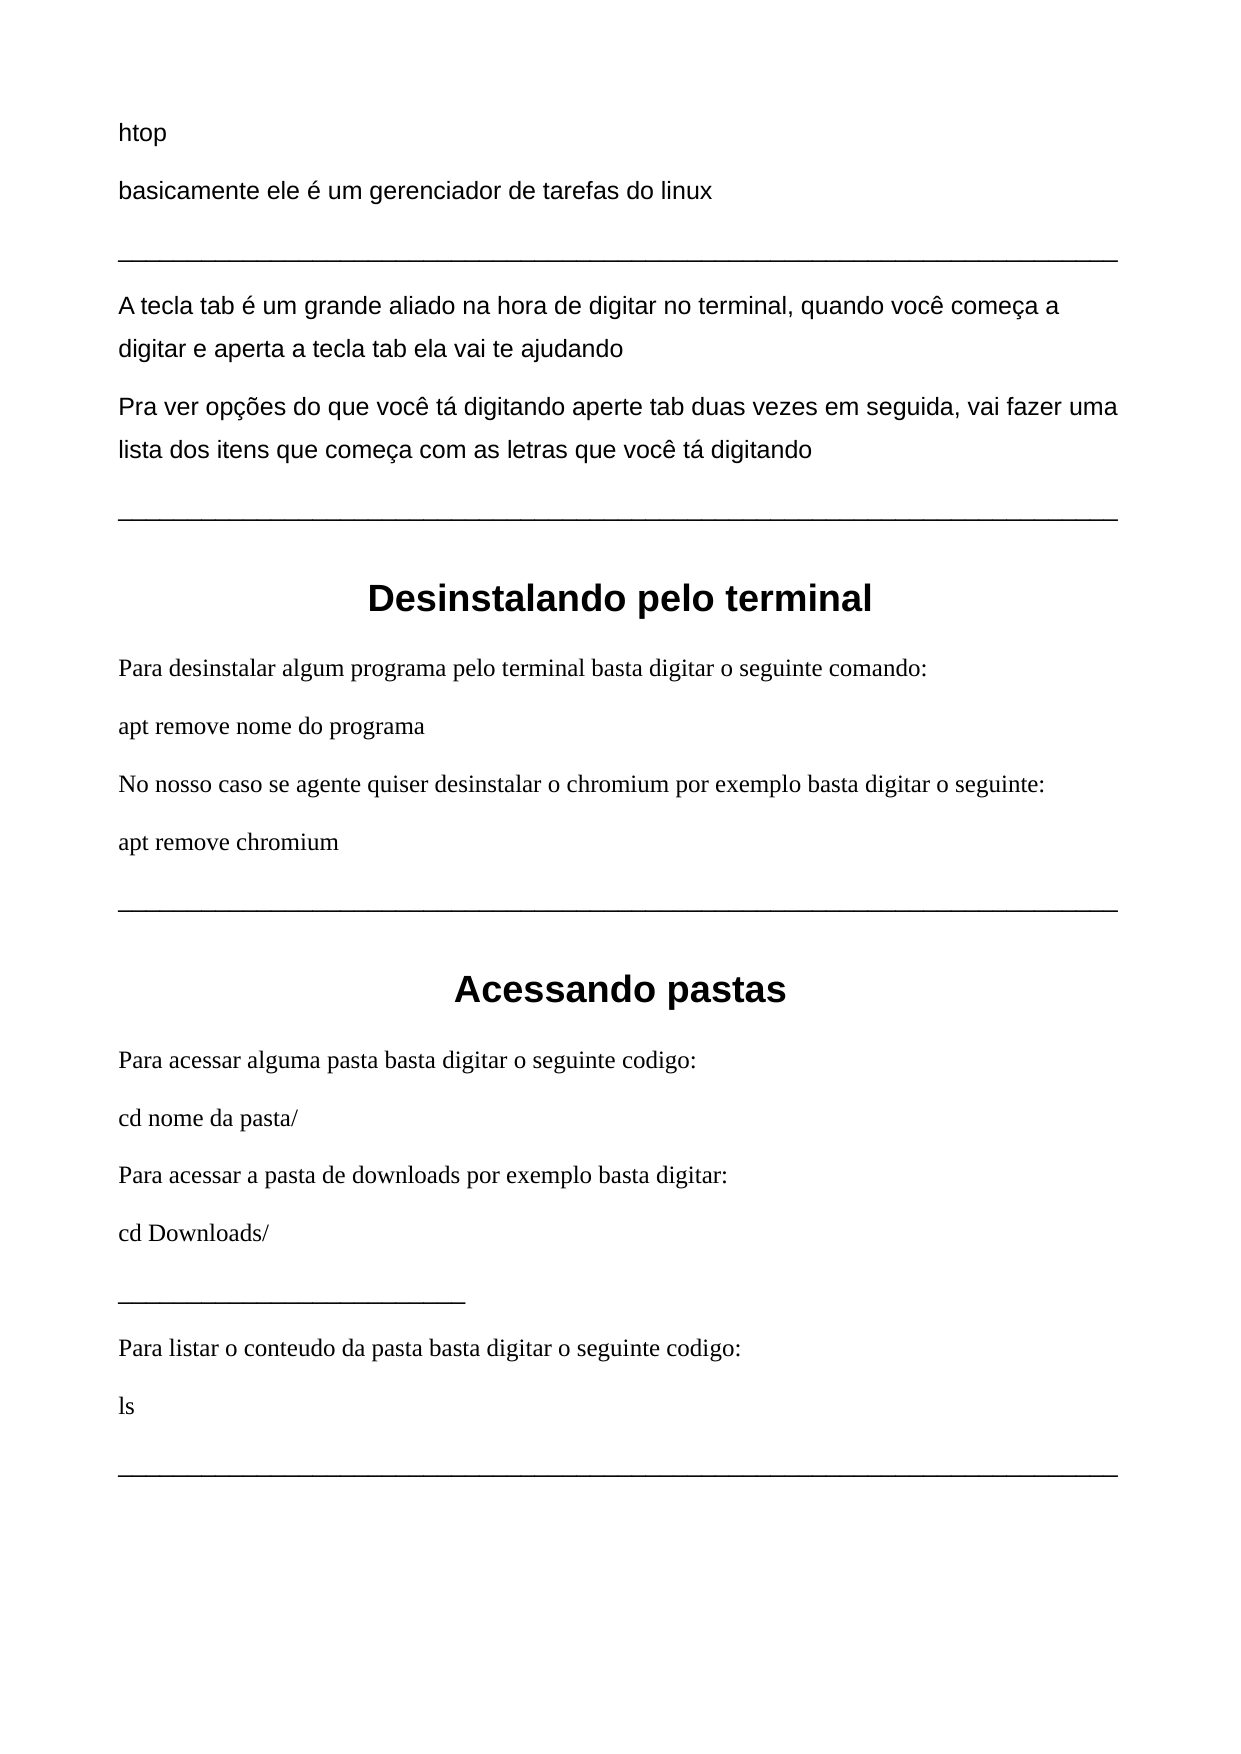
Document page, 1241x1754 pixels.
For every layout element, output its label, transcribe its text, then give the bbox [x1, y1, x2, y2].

text htop [118, 118, 1122, 147]
subtitle Desinstalando pelo terminal [118, 576, 1122, 619]
text apt remove nome do programa [118, 711, 1122, 740]
text _________________________ [118, 1276, 1122, 1304]
text cd nome da pasta/ [118, 1103, 1122, 1131]
text Para acessar alguma pasta basta digitar o seguinte codigo: [118, 1045, 1122, 1074]
text ________________________________________________________________________ [118, 233, 1122, 262]
text ls [118, 1391, 1122, 1420]
text basicamente ele é um gerenciador de tarefas do linux [118, 176, 1122, 204]
text Para acessar a pasta de downloads por exemplo basta digitar: [118, 1160, 1122, 1189]
text A tecla tab é um grande aliado na hora de digitar no terminal, quando você começa a digitar e aperta a tecla tab ela vai te ajudando [118, 291, 1122, 363]
text apt remove chromium [118, 827, 1122, 855]
text Para listar o conteudo da pasta basta digitar o seguinte codigo: [118, 1333, 1122, 1362]
text cd Downloads/ [118, 1218, 1122, 1247]
text Para desinstalar algum programa pelo terminal basta digitar o seguinte comando: [118, 653, 1122, 682]
text ________________________________________________________________________ [118, 1449, 1122, 1478]
text ________________________________________________________________________ [118, 884, 1122, 913]
text ________________________________________________________________________ [118, 493, 1122, 522]
text No nosso caso se agente quiser desinstalar o chromium por exemplo basta digitar o seguinte: [118, 769, 1122, 798]
text Pra ver opções do que você tá digitando aperte tab duas vezes em seguida, vai fazer uma lista dos itens que começa com as letras que você tá digitando [118, 392, 1122, 464]
subtitle Acessando pastas [118, 967, 1122, 1011]
